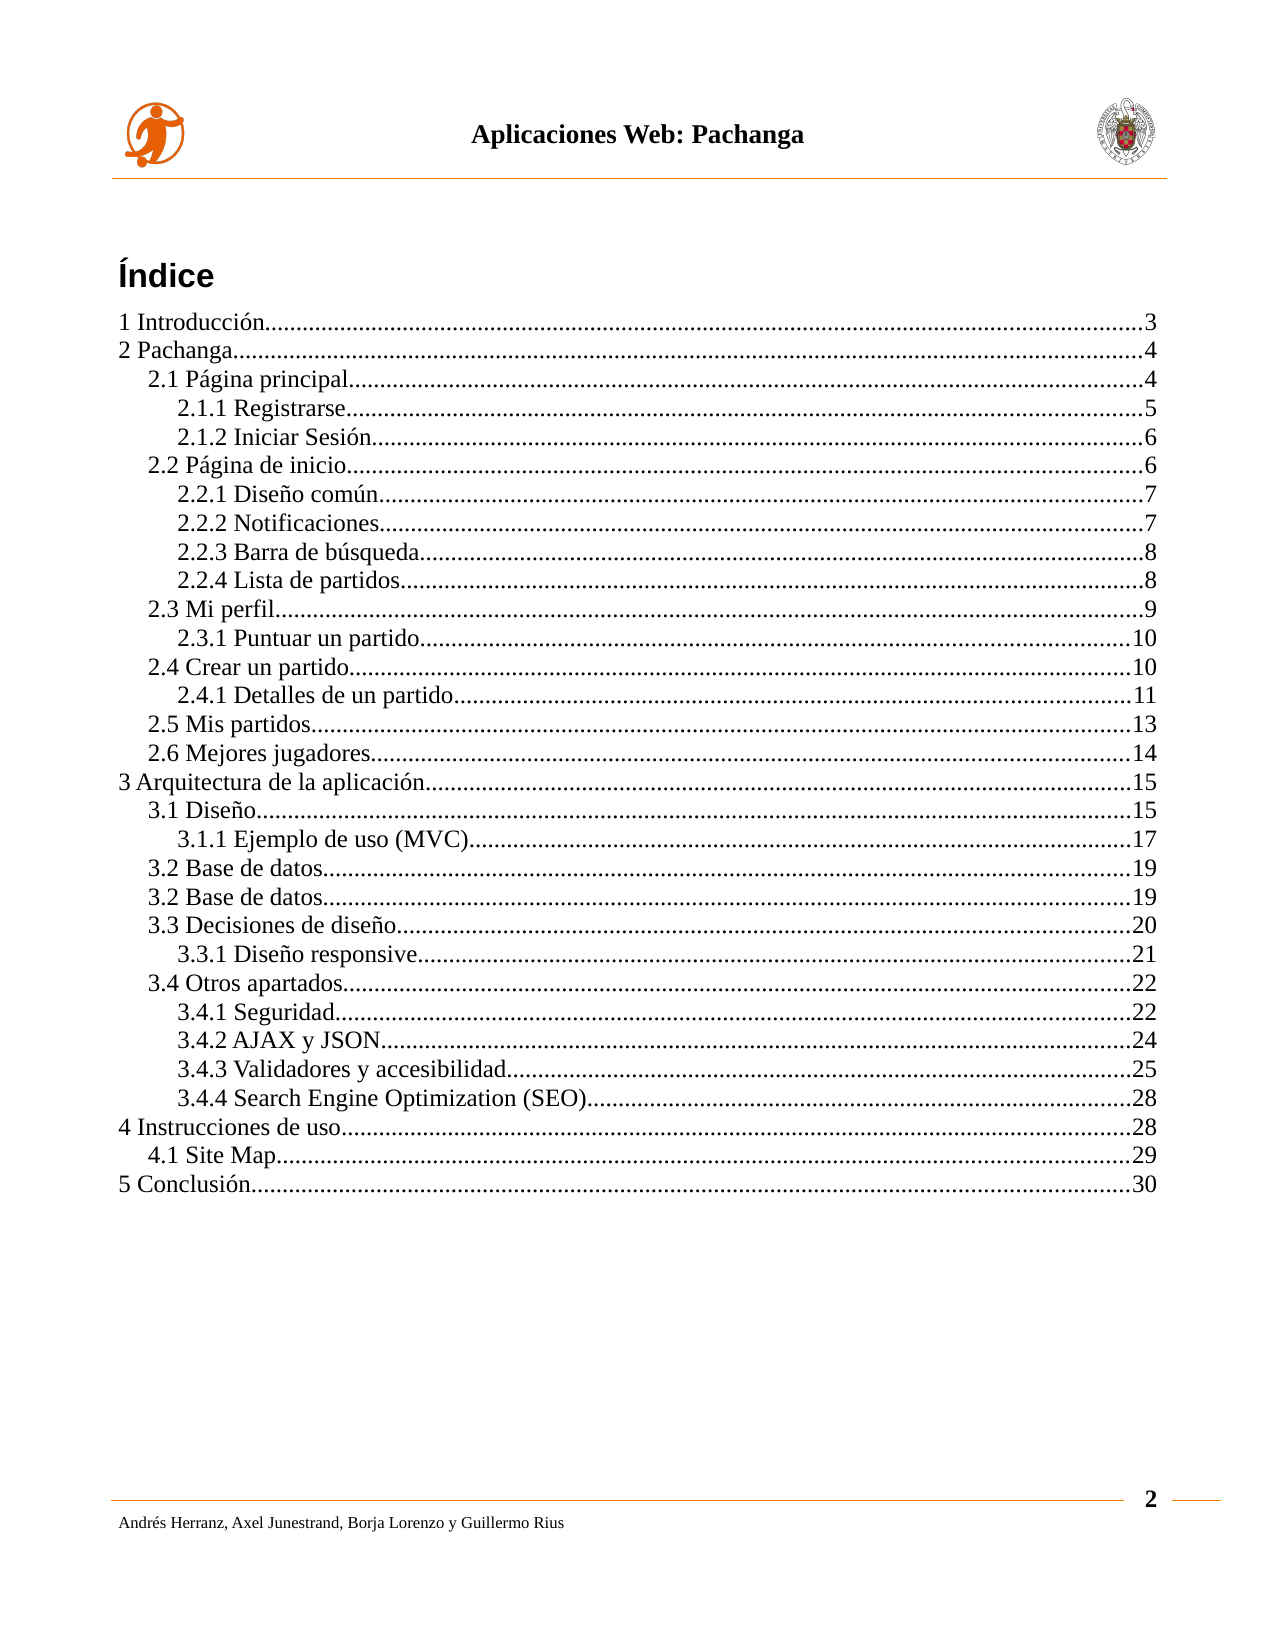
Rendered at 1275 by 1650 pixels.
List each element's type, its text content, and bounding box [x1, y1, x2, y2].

picture [118, 94, 188, 178]
text 4 Instrucciones de uso 28 [118, 1112, 1157, 1140]
subtitle Índice [118, 256, 1157, 294]
picture [1095, 96, 1157, 167]
text 1 Introducción 3 [118, 307, 1157, 335]
text 3.2 Base de datos 19 [148, 853, 1157, 882]
text 3.4 Otros apartados 22 [148, 968, 1157, 997]
text 5 Conclusión 30 [118, 1169, 1157, 1198]
text 2.4.1 Detalles de un partido 11 [177, 680, 1157, 709]
text 2.4 Crear un partido 10 [148, 652, 1157, 680]
text 2.3 Mi perfil 9 [148, 594, 1157, 623]
text 2.2.4 Lista de partidos 8 [177, 565, 1157, 594]
text 2.1.1 Registrarse 5 [177, 393, 1157, 422]
text 2.2 Página de inicio 6 [148, 450, 1157, 479]
text 2.5 Mis partidos 13 [148, 709, 1157, 738]
text 2.1.2 Iniciar Sesión 6 [177, 422, 1157, 450]
text 2 Pachanga 4 [118, 335, 1157, 364]
text 2.1 Página principal 4 [148, 364, 1157, 393]
text 2.2.1 Diseño común 7 [177, 479, 1157, 508]
text 2.2.2 Notificaciones 7 [177, 508, 1157, 537]
text 4.1 Site Map 29 [148, 1140, 1157, 1169]
text 2.2.3 Barra de búsqueda 8 [177, 537, 1157, 565]
text 3.4.3 Validadores y accesibilidad 25 [177, 1054, 1157, 1083]
text 3 Arquitectura de la aplicación 15 [118, 767, 1157, 795]
text 3.4.1 Seguridad 22 [177, 997, 1157, 1025]
text 3.2 Base de datos 19 [148, 882, 1157, 910]
text 2.6 Mejores jugadores 14 [148, 738, 1157, 767]
text 3.4.4 Search Engine Optimization (SEO) 28 [177, 1083, 1157, 1112]
text 3.1 Diseño 15 [148, 795, 1157, 824]
text 3.4.2 AJAX y JSON 24 [177, 1025, 1157, 1054]
text 3.1.1 Ejemplo de uso (MVC) 17 [177, 824, 1157, 853]
text 3.3 Decisiones de diseño 20 [148, 910, 1157, 939]
text 3.3.1 Diseño responsive 21 [177, 939, 1157, 968]
text 2.3.1 Puntuar un partido 10 [177, 623, 1157, 652]
